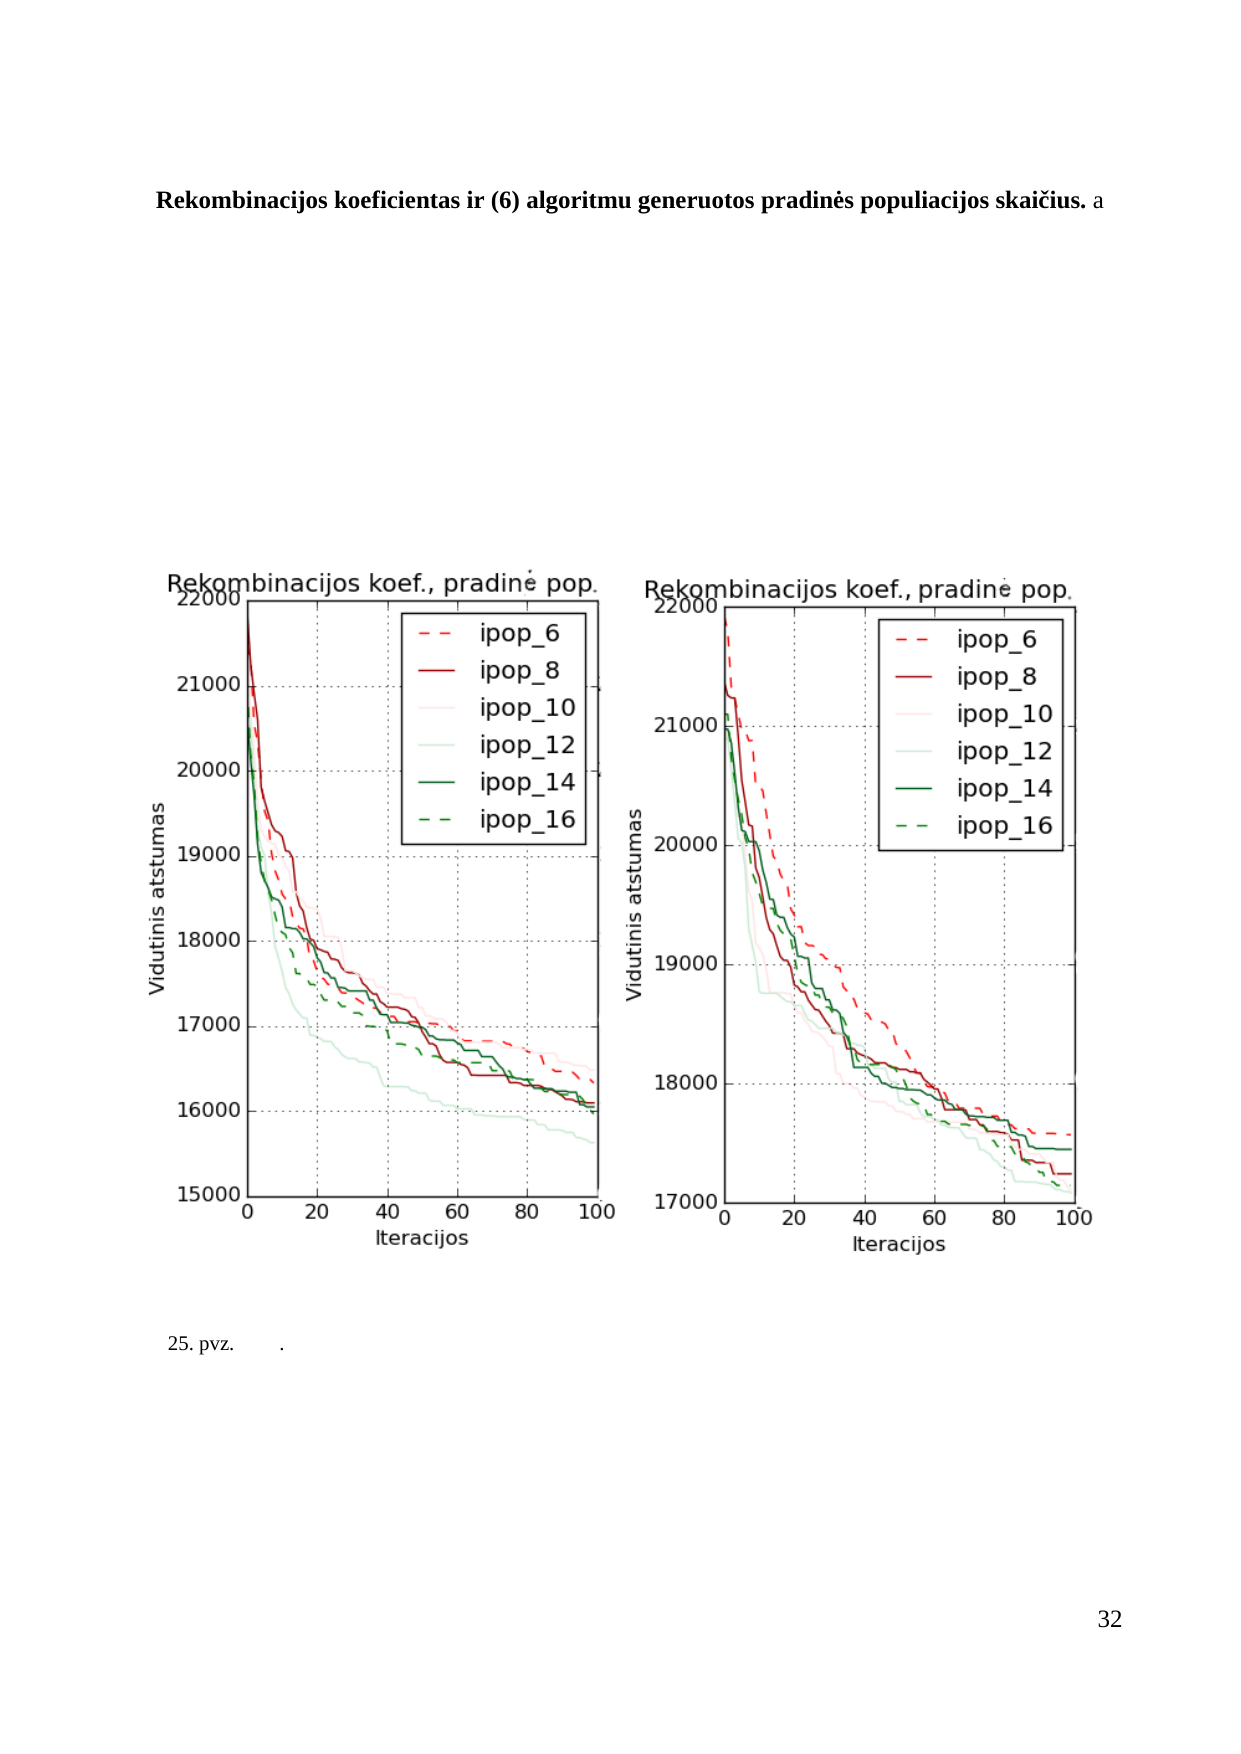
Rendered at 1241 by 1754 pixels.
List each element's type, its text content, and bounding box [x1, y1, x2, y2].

table_header [118, 521, 1122, 1313]
text Rekombinacijos koeficientas ir (6) algoritmu generuotos pradinės populiacijos skaičius. a [118, 185, 1122, 214]
picture [123, 526, 1117, 1271]
table_cell . [118, 1313, 1122, 1373]
